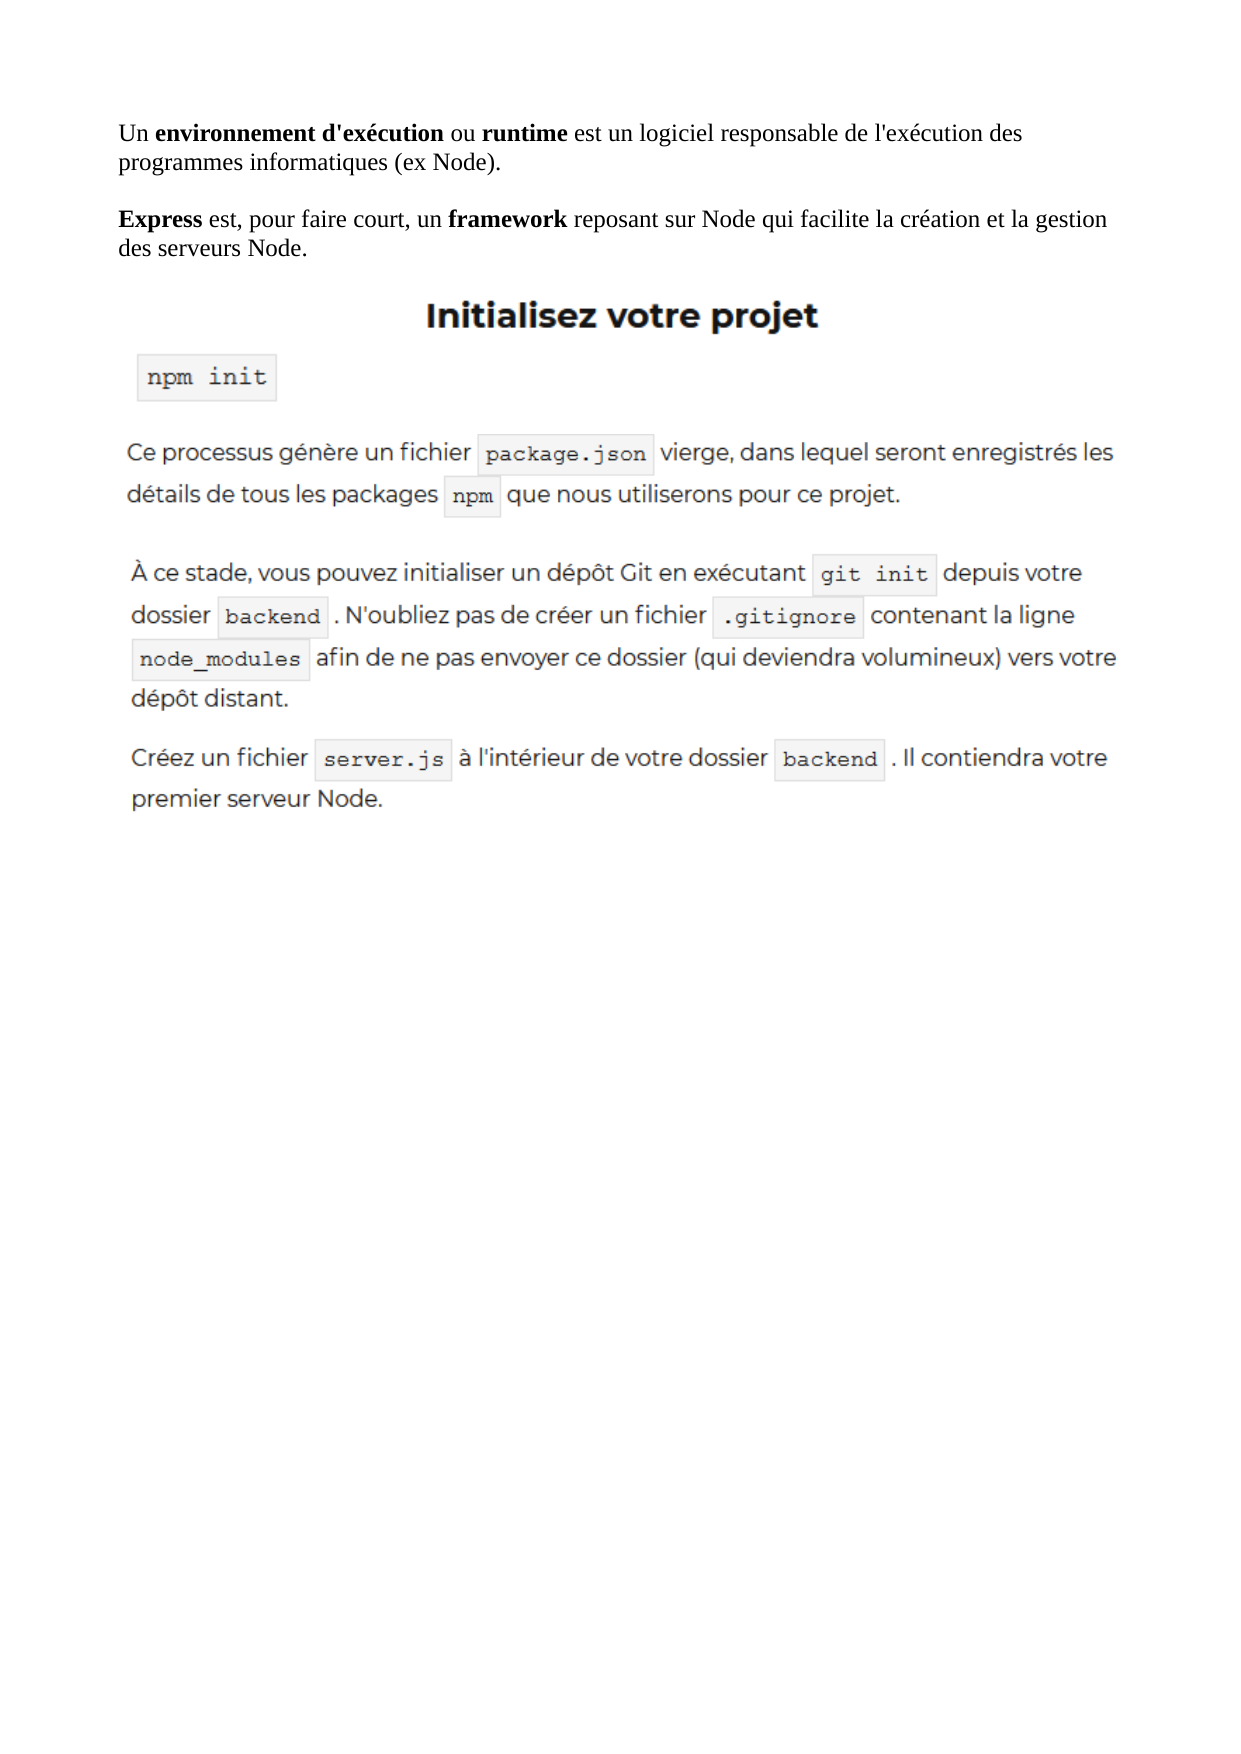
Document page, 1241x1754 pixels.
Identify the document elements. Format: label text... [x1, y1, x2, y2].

picture [118, 434, 1123, 522]
picture [414, 290, 826, 339]
text Un environnement d'exécution ou runtime est un logiciel responsable de l'exécution des programmes informatiques (ex Node). [118, 118, 1122, 176]
picture [118, 550, 1123, 824]
picture [131, 348, 282, 405]
text Express est, pour faire court, un framework reposant sur Node qui facilite la création et la gestion des serveurs Node. [118, 204, 1122, 262]
